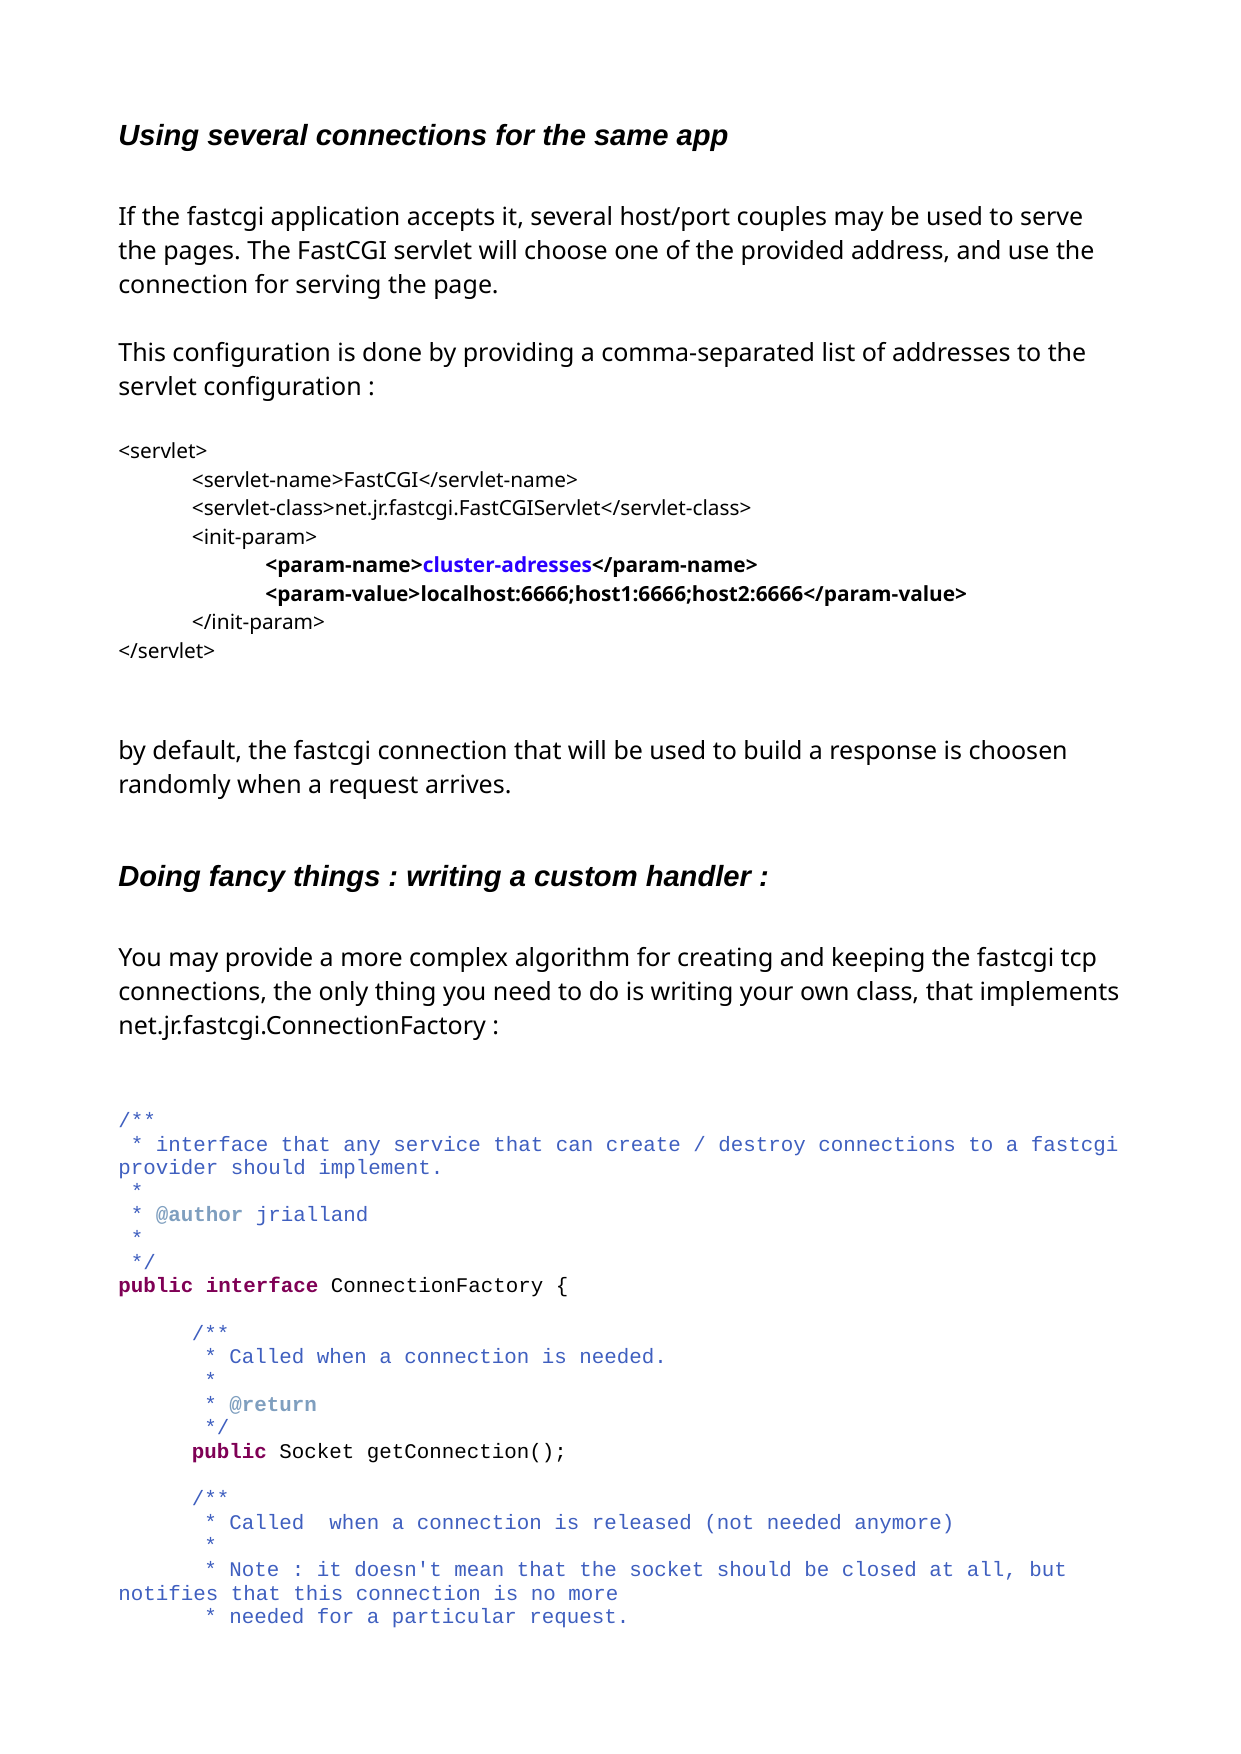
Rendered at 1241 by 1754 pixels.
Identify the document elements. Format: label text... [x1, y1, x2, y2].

text * @author jrialland [118, 1204, 1122, 1228]
text <param-name>cluster-adresses</param-name> [118, 550, 1122, 579]
text /** [118, 1488, 1122, 1512]
text * [118, 1370, 1122, 1394]
text * [118, 1536, 1122, 1559]
text */ [118, 1417, 1122, 1441]
text * Called when a connection is needed. [118, 1346, 1122, 1370]
text * interface that any service that can create / destroy connections to a fastcgi provider should implement. [118, 1133, 1122, 1181]
text <servlet-class>net.jr.fastcgi.FastCGIServlet</servlet-class> [118, 493, 1122, 522]
text public Socket getConnection(); [118, 1441, 1122, 1464]
text * Called when a connection is released (not needed anymore) [118, 1512, 1122, 1536]
text You may provide a more complex algorithm for creating and keeping the fastcgi tcp connections, the only thing you need to do is writing your own class, that implements net.jr.fastcgi.ConnectionFactory : [118, 939, 1122, 1042]
text </servlet> [118, 636, 1122, 664]
text * needed for a particular request. [118, 1606, 1122, 1630]
text * [118, 1228, 1122, 1252]
text <servlet> [118, 437, 1122, 465]
subtitle Using several connections for the same app [118, 118, 1122, 152]
text /** [118, 1323, 1122, 1346]
text * [118, 1181, 1122, 1204]
text * @return [118, 1394, 1122, 1417]
text This configuration is done by providing a comma-separated list of addresses to the servlet configuration : [118, 334, 1122, 403]
text * Note : it doesn't mean that the socket should be closed at all, but notifies that this connection is no more [118, 1559, 1122, 1606]
text /** [118, 1110, 1122, 1133]
text If the fastcgi application accepts it, several host/port couples may be used to serve the pages. The FastCGI servlet will choose one of the provided address, and use the connection for serving the page. [118, 198, 1122, 300]
text by default, the fastcgi connection that will be used to build a response is choosen randomly when a request arrives. [118, 732, 1122, 800]
text </init-param> [118, 607, 1122, 636]
text public interface ConnectionFactory { [118, 1275, 1122, 1299]
subtitle Doing fancy things : writing a custom handler : [118, 859, 1122, 893]
text <servlet-name>FastCGI</servlet-name> [118, 465, 1122, 493]
text */ [118, 1252, 1122, 1275]
text <init-param> [118, 522, 1122, 550]
text <param-value>localhost:6666;host1:6666;host2:6666</param-value> [118, 579, 1122, 607]
